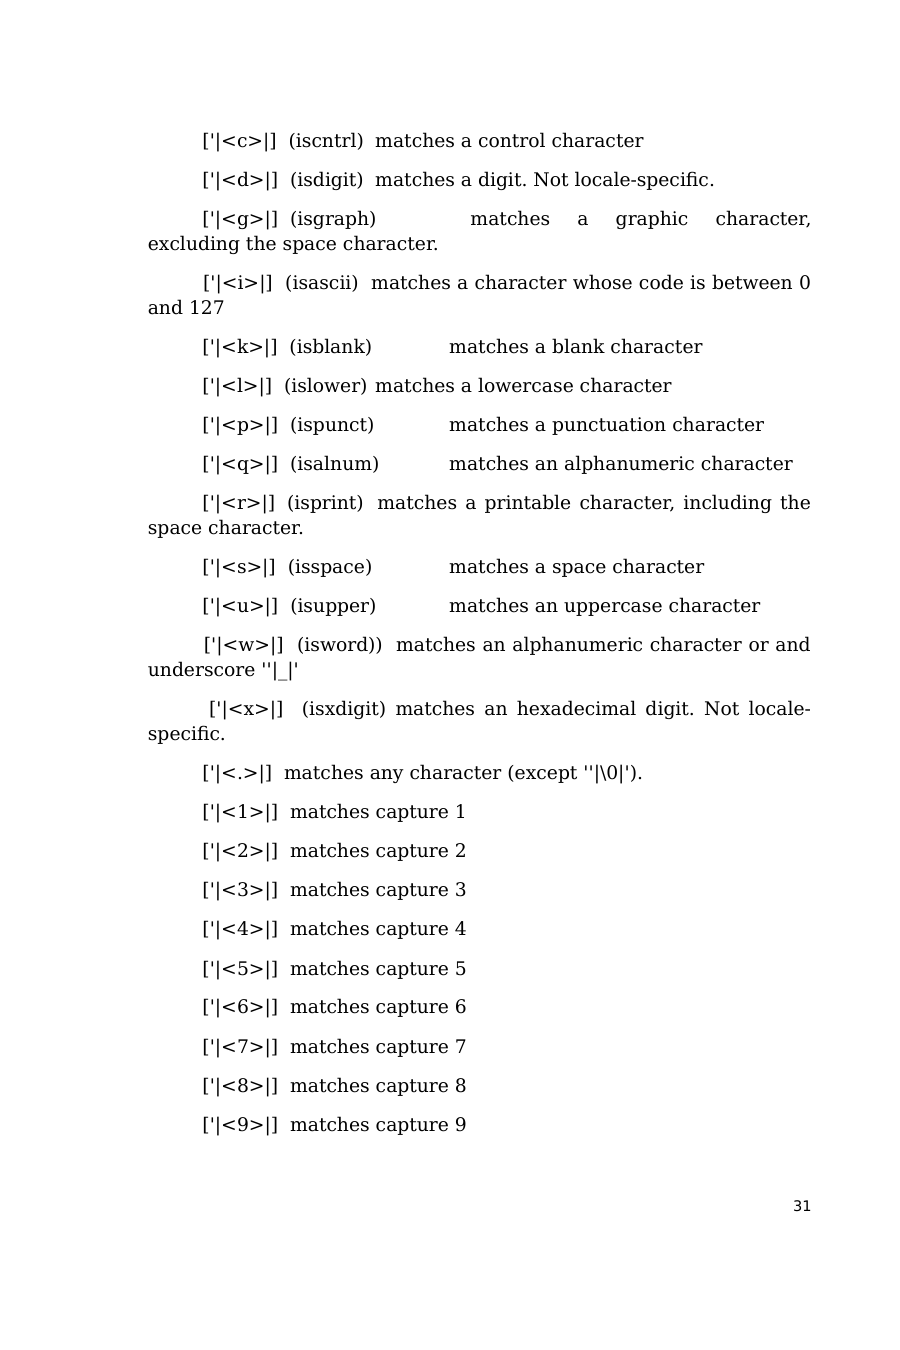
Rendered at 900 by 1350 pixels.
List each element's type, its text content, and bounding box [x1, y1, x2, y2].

text ['|<i>|] (isascii) matches a character whose code is between 0 and 127 [148, 272, 811, 319]
text ['|<d>|] (isdigit) matches a digit. Not locale-specific. [148, 169, 811, 191]
text ['|<u>|] (isupper) matches an uppercase character [148, 595, 811, 617]
text ['|<5>|] matches capture 5 [148, 957, 811, 979]
text ['|<w>|] (isword)) matches an alphanumeric character or and underscore ''|_|' [148, 634, 811, 681]
text ['|<6>|] matches capture 6 [148, 997, 811, 1018]
text ['|<.>|] matches any character (except ''|\0|'). [148, 762, 811, 784]
text ['|<8>|] matches capture 8 [148, 1075, 811, 1097]
text ['|<r>|] (isprint) matches a printable character, including the space character. [148, 492, 811, 539]
text ['|<l>|] (islower) matches a lowercase character [148, 375, 811, 397]
text ['|<k>|] (isblank) matches a blank character [148, 336, 811, 358]
text ['|<7>|] matches capture 7 [148, 1036, 811, 1057]
text ['|<1>|] matches capture 1 [148, 801, 811, 823]
text ['|<9>|] matches capture 9 [148, 1114, 811, 1136]
text ['|<q>|] (isalnum) matches an alphanumeric character [148, 453, 811, 475]
text ['|<c>|] (iscntrl) matches a control character [148, 130, 811, 152]
text ['|<4>|] matches capture 4 [148, 918, 811, 940]
text ['|<g>|] (isgraph) matches a graphic character, excluding the space character. [148, 208, 811, 255]
text ['|<s>|] (isspace) matches a space character [148, 556, 811, 578]
text ['|<x>|] (isxdigit) matches an hexadecimal digit. Not locale-specific. [148, 698, 811, 745]
text ['|<2>|] matches capture 2 [148, 840, 811, 862]
text ['|<p>|] (ispunct) matches a punctuation character [148, 414, 811, 436]
text ['|<3>|] matches capture 3 [148, 879, 811, 901]
